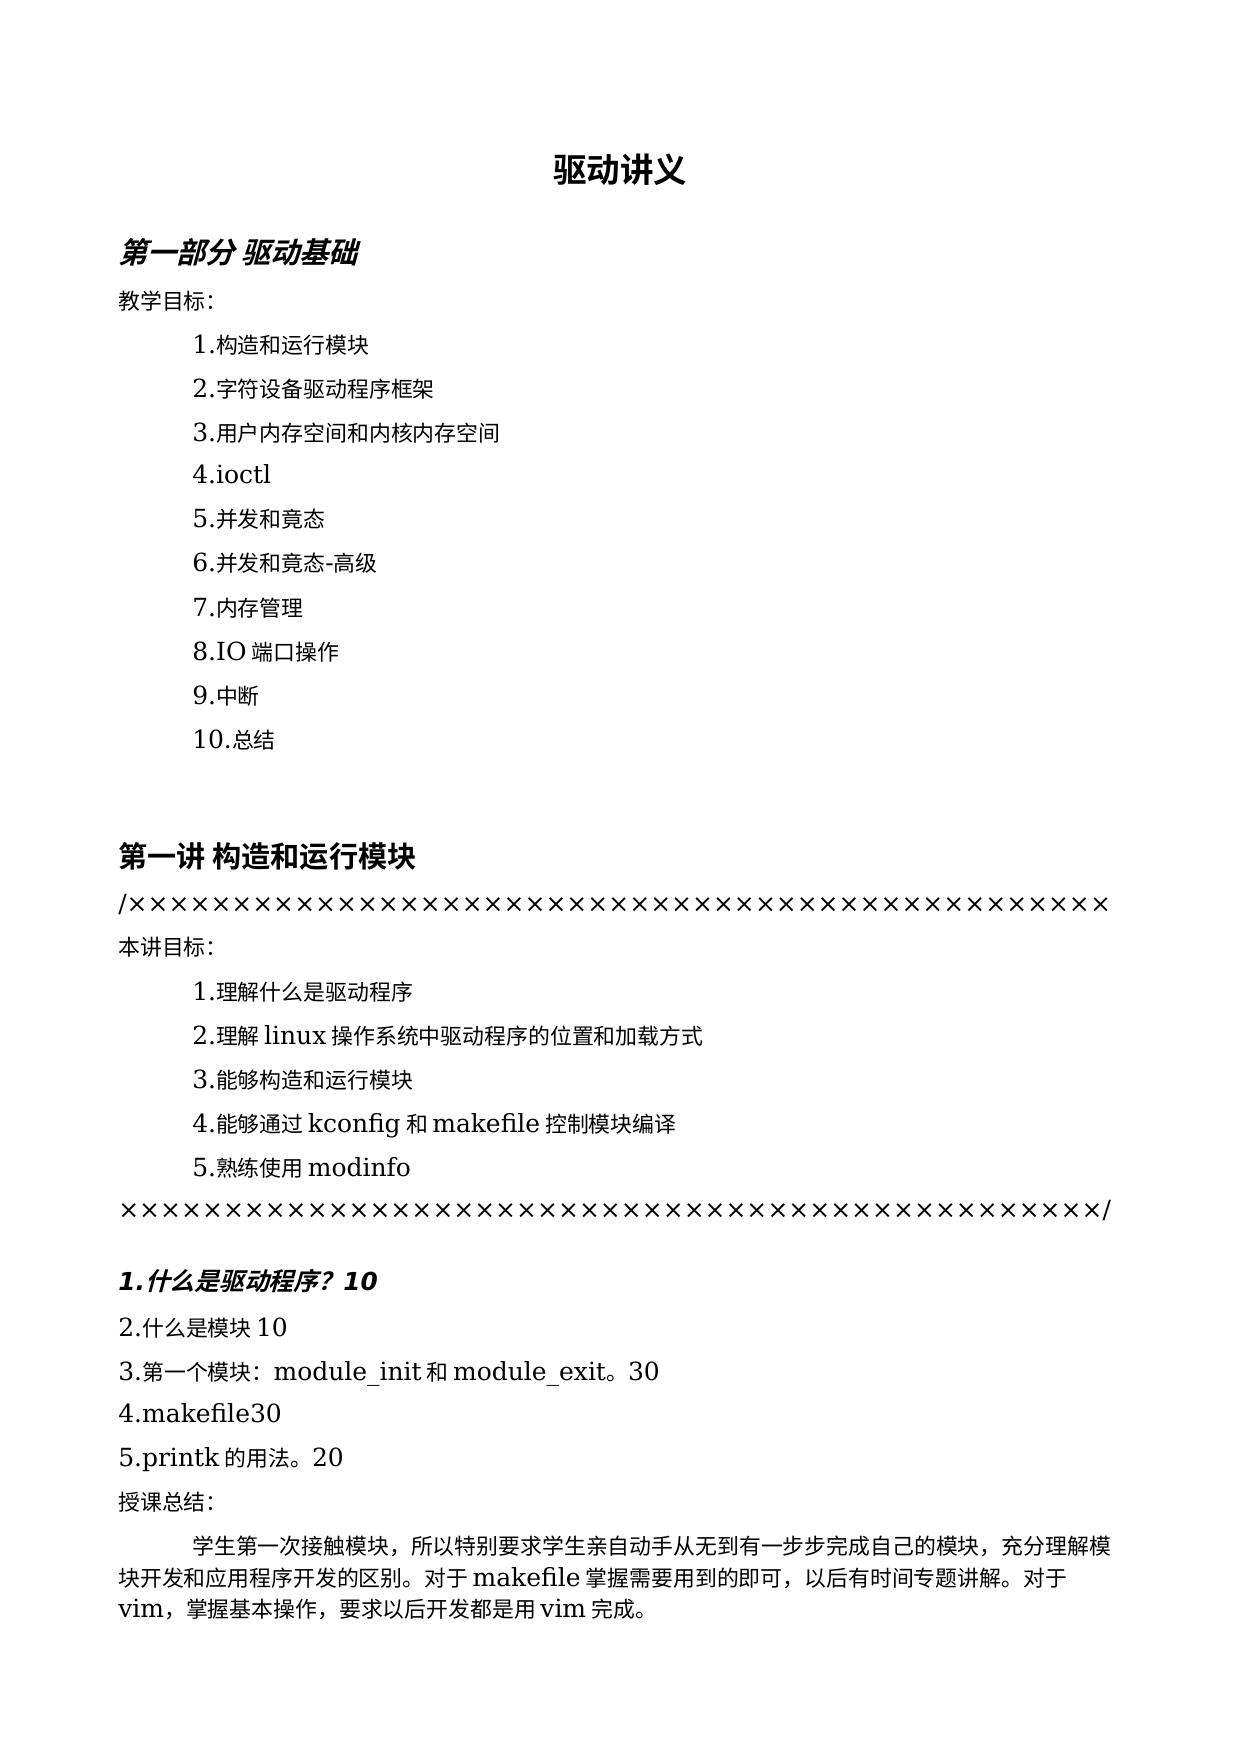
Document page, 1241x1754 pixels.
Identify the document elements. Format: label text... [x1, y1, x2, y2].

text /××××××××××××××××××××××××××××××××××××××××××××××× [118, 889, 1122, 918]
subtitle 第一讲 构造和运行模块 [118, 834, 1122, 876]
text 2.理解linux操作系统中驱动程序的位置和加载方式 [118, 1019, 1122, 1050]
text 1.构造和运行模块 [118, 328, 1122, 360]
text 3.第一个模块：module_init和module_exit。30 [118, 1355, 1122, 1386]
text 5.并发和竟态 [118, 502, 1122, 534]
text 7.内存管理 [118, 591, 1122, 622]
text 学生第一次接触模块，所以特别要求学生亲自动手从无到有一步步完成自己的模块，充分理解模块开发和应用程序开发的区别。对于makefile掌握需要用到的即可，以后有时间专题讲解。对于vim，掌握基本操作，要求以后开发都是用vim完成。 [118, 1529, 1122, 1624]
text 3.能够构造和运行模块 [118, 1063, 1122, 1094]
text 4.ioctl [118, 461, 1122, 490]
text 5.熟练使用modinfo [118, 1151, 1122, 1183]
text 2.什么是模块10 [118, 1311, 1122, 1342]
text 10.总结 [118, 723, 1122, 755]
text 2.字符设备驱动程序框架 [118, 372, 1122, 404]
subtitle 1.什么是驱动程序？10 [118, 1262, 1122, 1298]
subtitle 第一部分 驱动基础 [118, 229, 1122, 271]
text 1.理解什么是驱动程序 [118, 974, 1122, 1006]
text 4.能够通过kconfig和makefile控制模块编译 [118, 1107, 1122, 1139]
text 本讲目标： [118, 930, 1122, 962]
text 8.IO端口操作 [118, 635, 1122, 666]
text 4.makefile30 [118, 1399, 1122, 1428]
text ×××××××××××××××××××××××××××××××××××××××××××××××/ [118, 1195, 1122, 1224]
text 9.中断 [118, 679, 1122, 711]
text 教学目标： [118, 284, 1122, 316]
text 6.并发和竟态-高级 [118, 546, 1122, 578]
subtitle 驱动讲义 [118, 143, 1122, 192]
text 授课总结： [118, 1485, 1122, 1516]
text 5.printk的用法。20 [118, 1441, 1122, 1472]
text 3.用户内存空间和内核内存空间 [118, 416, 1122, 448]
